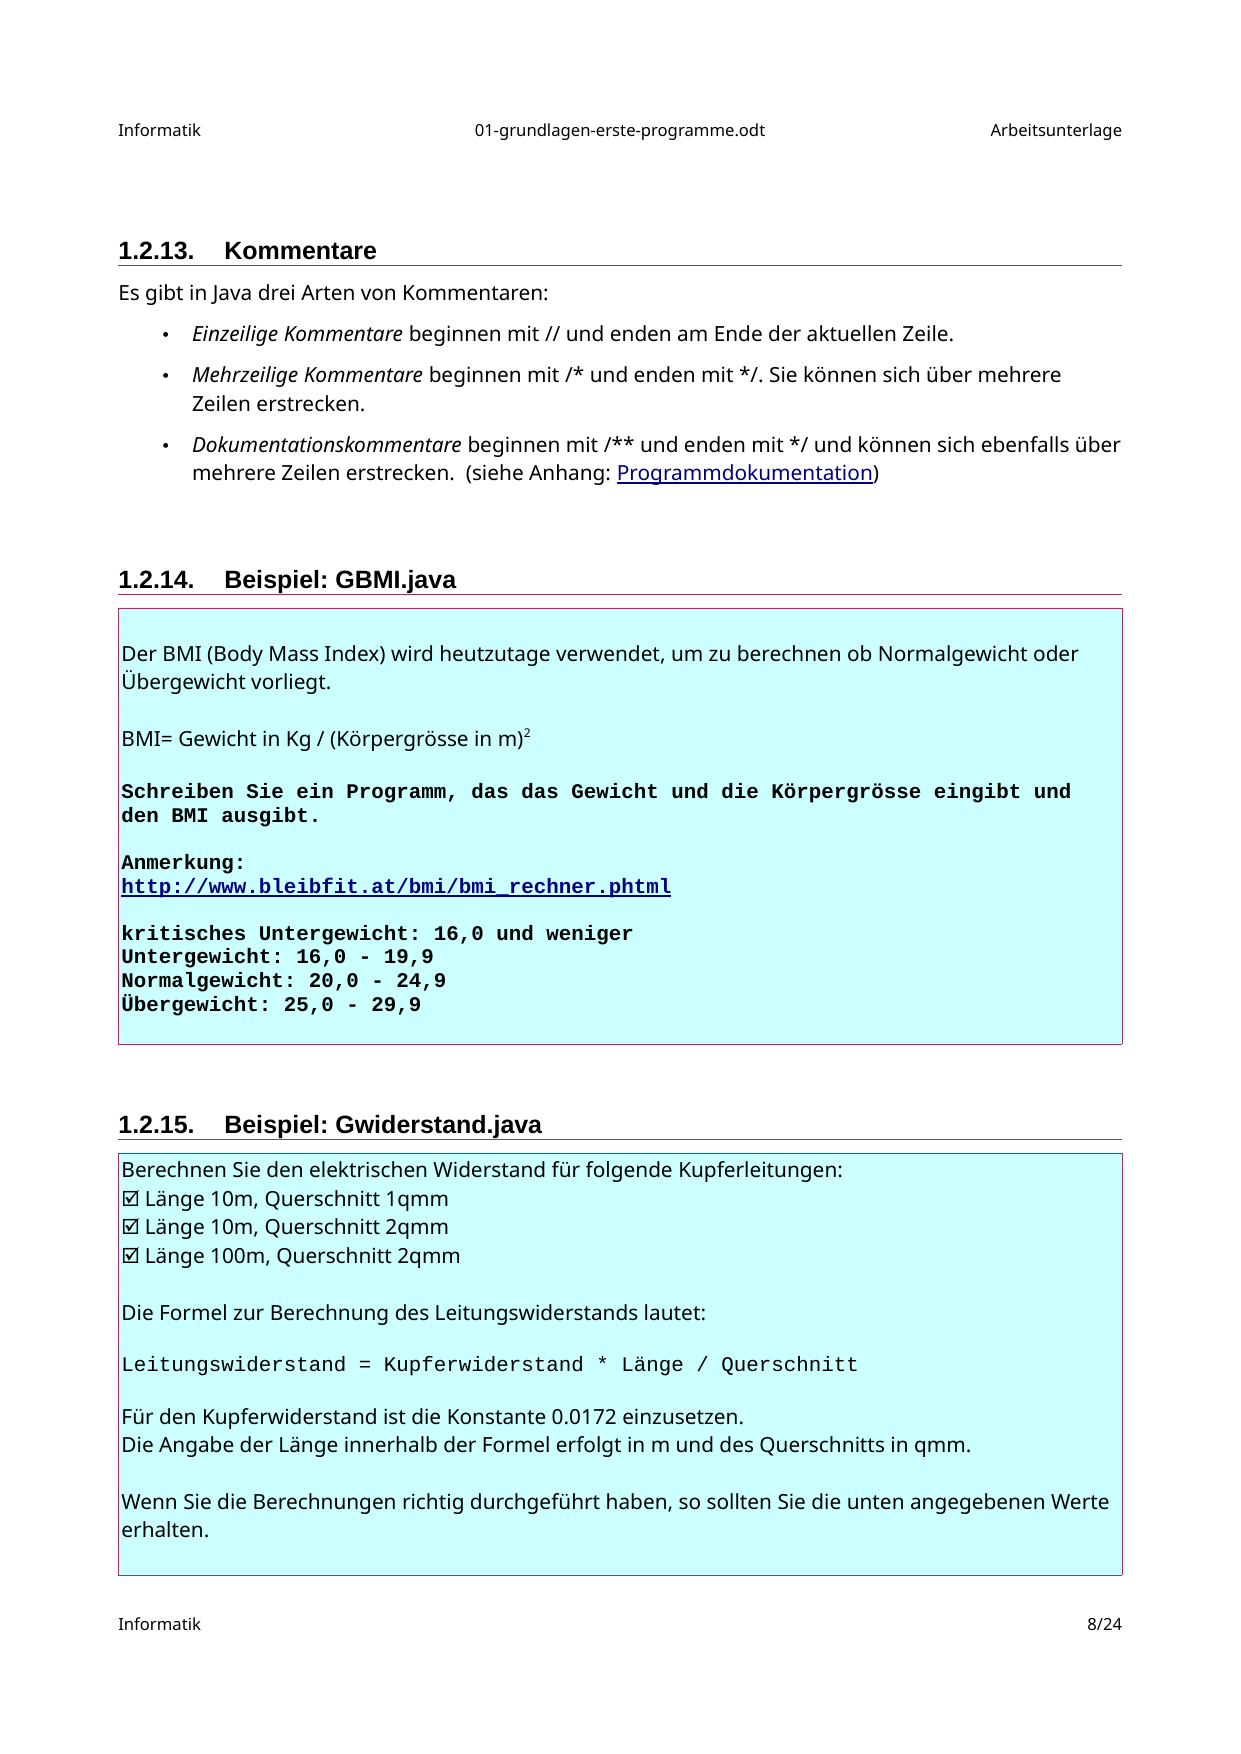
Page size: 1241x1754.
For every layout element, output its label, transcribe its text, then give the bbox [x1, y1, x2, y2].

text Die Angabe der Länge innerhalb der Formel erfolgt in m und des Querschnitts in qmm. [119, 1427, 1122, 1456]
text Der BMI (Body Mass Index) wird heutzutage verwendet, um zu berechnen ob Normalgewicht oder Übergewicht vorliegt. [119, 636, 1122, 721]
list Länge 10m, Querschnitt 1qmm [119, 1181, 1122, 1209]
list Einzeilige Kommentare beginnen mit // und enden am Ende der aktuellen Zeile. [162, 319, 1122, 348]
text Leitungswiderstand = Kupferwiderstand * Länge / Querschnitt [119, 1351, 1122, 1375]
text Normalgewicht: 20,0 - 24,9 [119, 967, 1122, 991]
text Die Formel zur Berechnung des Leitungswiderstands lautet: [119, 1294, 1122, 1323]
text Untergewicht: 16,0 - 19,9 [119, 943, 1122, 967]
text Schreiben Sie ein Programm, das das Gewicht und die Körpergrösse eingibt und den BMI ausgibt. Anmerkung: [119, 778, 1122, 873]
text Für den Kupferwiderstand ist die Konstante 0.0172 einzusetzen. [119, 1399, 1122, 1427]
subtitle Beispiel: Gwiderstand.java [118, 1110, 1122, 1139]
text kritisches Untergewicht: 16,0 und weniger [119, 920, 1122, 943]
text Es gibt in Java drei Arten von Kommentaren: [118, 278, 1122, 307]
text Wenn Sie die Berechnungen richtig durchgeführt haben, so sollten Sie die unten angegebenen Werte erhalten. [119, 1456, 1122, 1541]
list Länge 10m, Querschnitt 2qmm [119, 1209, 1122, 1238]
text Übergewicht: 25,0 - 29,9 [119, 991, 1122, 1014]
list Dokumentationskommentare beginnen mit /** und enden mit */ und können sich ebenfalls über mehrere Zeilen erstrecken. (siehe Anhang: Programmdokumentation) [162, 430, 1122, 487]
text BMI= Gewicht in Kg / (Körpergrösse in m)2 [119, 721, 1122, 749]
text Berechnen Sie den elektrischen Widerstand für folgende Kupferleitungen: [119, 1154, 1122, 1181]
list Länge 100m, Querschnitt 2qmm [119, 1238, 1122, 1294]
list Mehrzeilige Kommentare beginnen mit /* und enden mit */. Sie können sich über mehrere Zeilen erstrecken. [162, 360, 1122, 417]
text http://www.bleibfit.at/bmi/bmi_rechner.phtml [119, 873, 1122, 896]
subtitle Beispiel: GBMI.java [118, 565, 1122, 594]
subtitle Kommentare [118, 236, 1122, 265]
